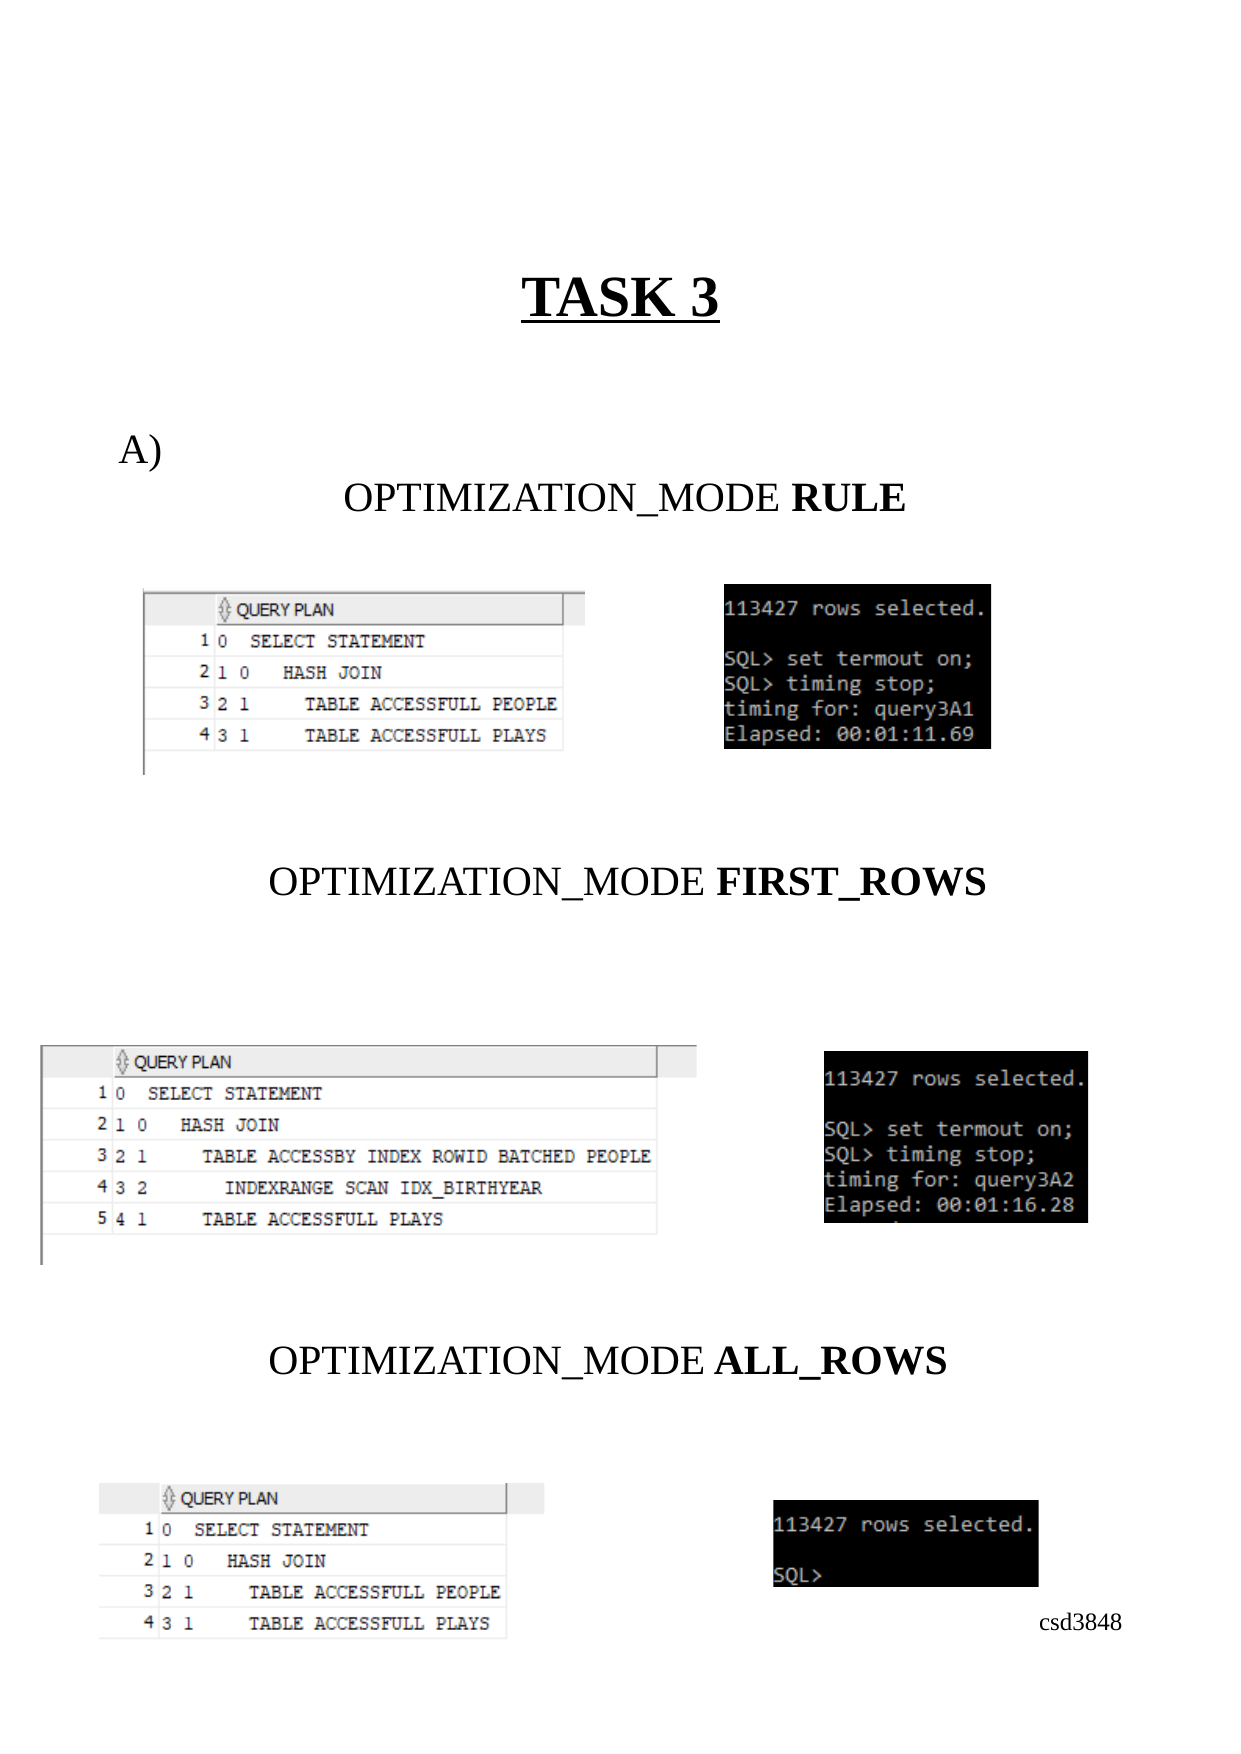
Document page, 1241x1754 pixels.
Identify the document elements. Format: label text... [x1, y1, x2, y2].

picture [99, 1483, 545, 1655]
text OPTIMIZATION_MODE ALL_ROWS [118, 1335, 1122, 1383]
picture [773, 1500, 1039, 1587]
text TASK 3 [118, 262, 1122, 329]
text OPTIMIZATION_MODE FIRST_ROWS [118, 856, 1122, 904]
text A) [118, 425, 1122, 473]
picture [40, 1045, 697, 1265]
picture [142, 588, 585, 775]
picture [824, 1051, 1089, 1223]
picture [724, 584, 992, 749]
text OPTIMIZATION_MODE RULE [118, 473, 1122, 521]
